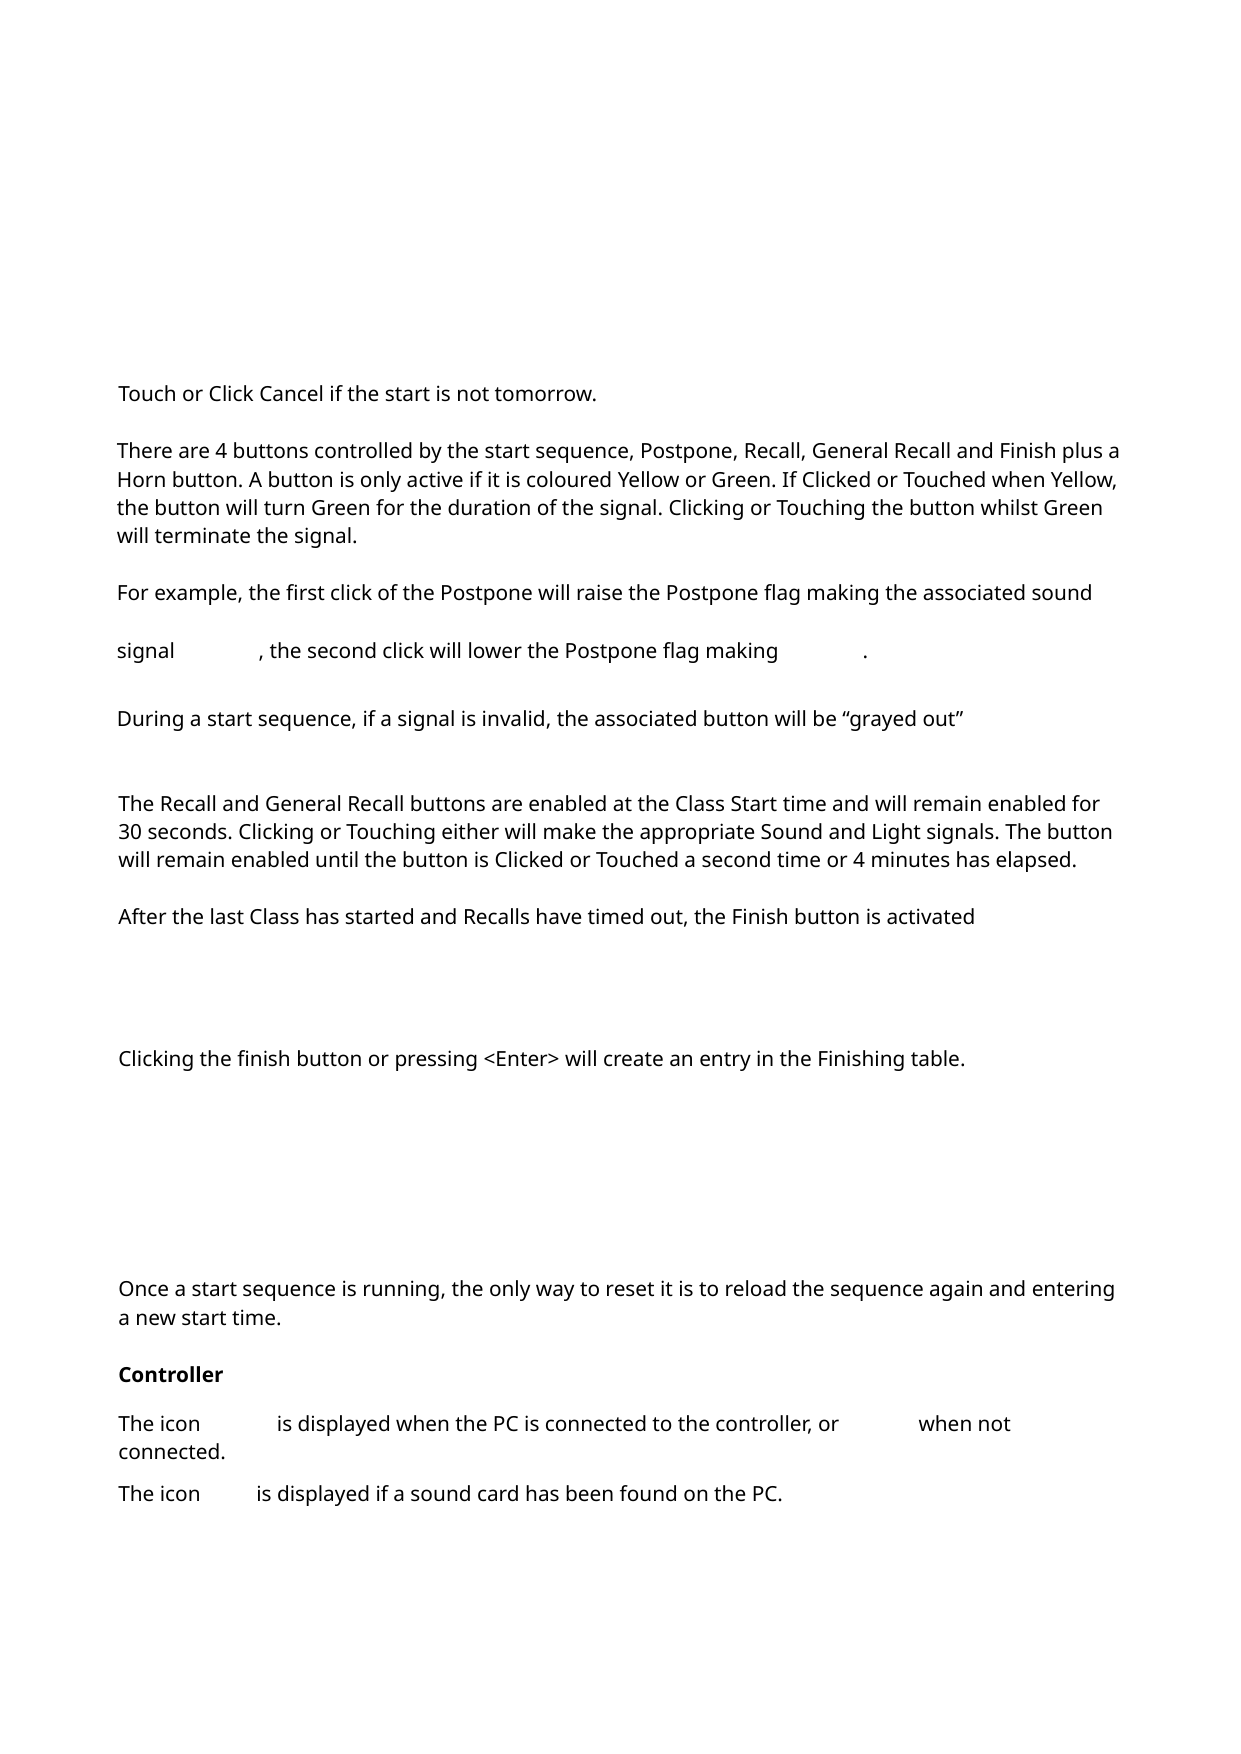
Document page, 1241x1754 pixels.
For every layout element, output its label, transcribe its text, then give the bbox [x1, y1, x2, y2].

text The icon is displayed when the PC is connected to the controller, or when not connected. [118, 1388, 1122, 1466]
text The icon is displayed if a sound card has been found on the PC. [118, 1466, 1122, 1507]
text Touch or Click Cancel if the start is not tomorrow. [118, 379, 1122, 408]
text After the last Class has started and Recalls have timed out, the Finish button is activated [118, 902, 1122, 931]
text For example, the first click of the Postpone will raise the Postpone flag making the associated sound signal , the second click will lower the Postpone flag making . [117, 578, 1122, 664]
text There are 4 buttons controlled by the start sequence, Postpone, Recall, General Recall and Finish plus a Horn button. A button is only active if it is coloured Yellow or Green. If Clicked or Touched when Yellow, the button will turn Green for the duration of the signal. Clicking or Touching the button whilst Green will terminate the signal. [117, 436, 1122, 550]
text The Recall and General Recall buttons are enabled at the Class Start time and will remain enabled for 30 seconds. Clicking or Touching either will make the appropriate Sound and Light signals. The button will remain enabled until the button is Clicked or Touched a second time or 4 minutes has elapsed. [118, 789, 1122, 874]
text Clicking the finish button or pressing <Enter> will create an entry in the Finishing table. [118, 1044, 1122, 1073]
text During a start sequence, if a signal is invalid, the associated button will be “grayed out” [117, 693, 1122, 760]
text Controller [118, 1360, 1122, 1388]
text Once a start sequence is running, the only way to reset it is to reload the sequence again and entering a new start time. [118, 1274, 1122, 1331]
